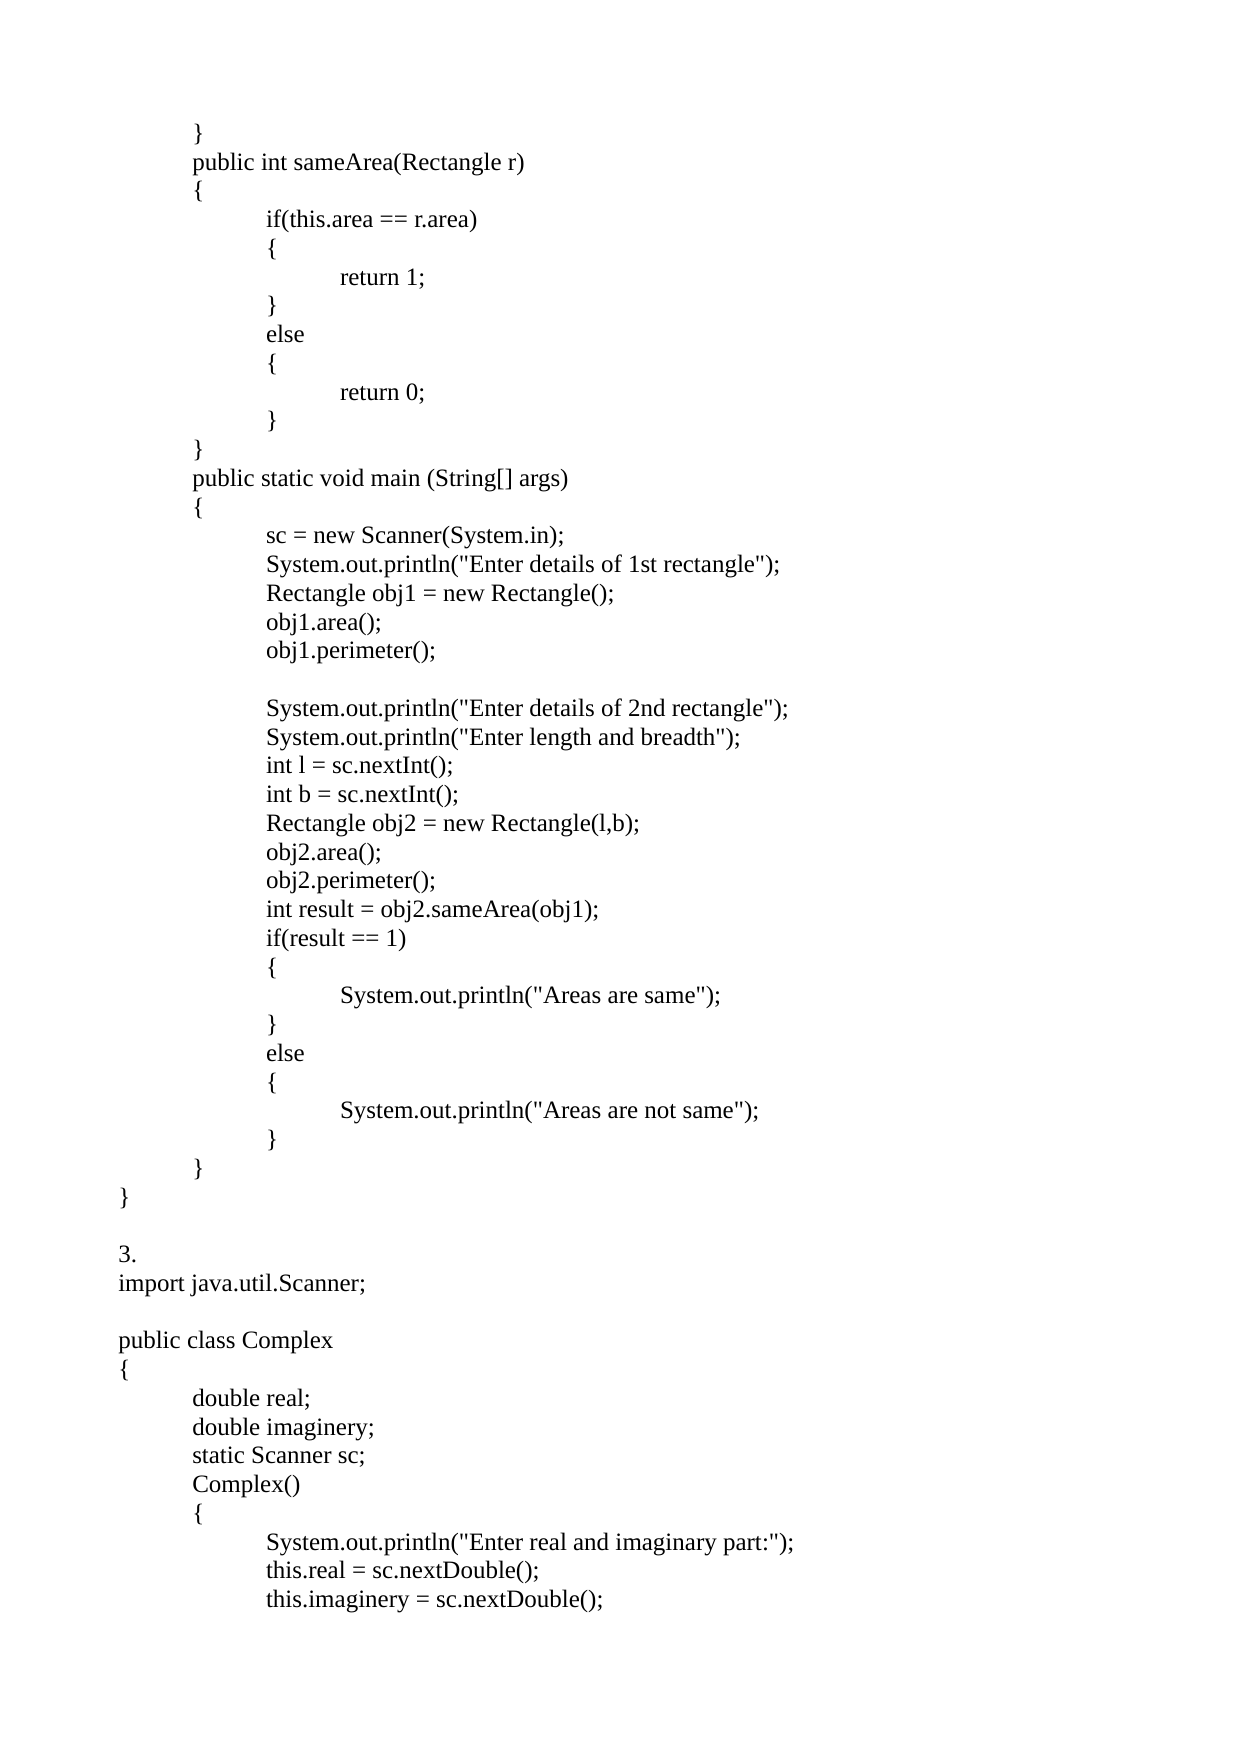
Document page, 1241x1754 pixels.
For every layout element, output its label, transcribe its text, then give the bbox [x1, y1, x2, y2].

text else [118, 319, 1122, 348]
text return 0; [118, 377, 1122, 406]
text double real; [118, 1383, 1122, 1412]
text { [118, 176, 1122, 204]
text } [118, 291, 1122, 319]
text double imaginery; [118, 1412, 1122, 1441]
text obj2.area(); [118, 837, 1122, 866]
text public int sameArea(Rectangle r) [118, 147, 1122, 176]
text Rectangle obj1 = new Rectangle(); [118, 578, 1122, 607]
text { [118, 233, 1122, 262]
text int result = obj2.sameArea(obj1); [118, 894, 1122, 923]
text System.out.println("Areas are same"); [118, 981, 1122, 1009]
text } [118, 406, 1122, 434]
text return 1; [118, 262, 1122, 291]
text System.out.println("Enter details of 1st rectangle"); [118, 549, 1122, 578]
text } [118, 1153, 1122, 1182]
text } [118, 1124, 1122, 1153]
text System.out.println("Areas are not same"); [118, 1096, 1122, 1124]
text import java.util.Scanner; [118, 1268, 1122, 1297]
text public static void main (String[] args) [118, 463, 1122, 492]
text } [118, 434, 1122, 463]
text Rectangle obj2 = new Rectangle(l,b); [118, 808, 1122, 837]
text int l = sc.nextInt(); [118, 751, 1122, 779]
text obj2.perimeter(); [118, 866, 1122, 894]
text this.imaginery = sc.nextDouble(); [118, 1584, 1122, 1613]
text { [118, 1354, 1122, 1383]
text sc = new Scanner(System.in); [118, 521, 1122, 549]
text System.out.println("Enter length and breadth"); [118, 722, 1122, 751]
text this.real = sc.nextDouble(); [118, 1556, 1122, 1584]
text if(this.area == r.area) [118, 204, 1122, 233]
text { [118, 1498, 1122, 1527]
text int b = sc.nextInt(); [118, 779, 1122, 808]
text 3. [118, 1239, 1122, 1268]
text else [118, 1038, 1122, 1067]
text { [118, 348, 1122, 377]
text static Scanner sc; [118, 1441, 1122, 1469]
text public class Complex [118, 1326, 1122, 1354]
text obj1.perimeter(); [118, 636, 1122, 664]
text Complex() [118, 1469, 1122, 1498]
text { [118, 1067, 1122, 1096]
text if(result == 1) [118, 923, 1122, 952]
text } [118, 1009, 1122, 1038]
text System.out.println("Enter details of 2nd rectangle"); [118, 693, 1122, 722]
text { [118, 952, 1122, 981]
text System.out.println("Enter real and imaginary part:"); [118, 1527, 1122, 1556]
text } [118, 118, 1122, 147]
text } [118, 1182, 1122, 1211]
text { [118, 492, 1122, 521]
text obj1.area(); [118, 607, 1122, 636]
